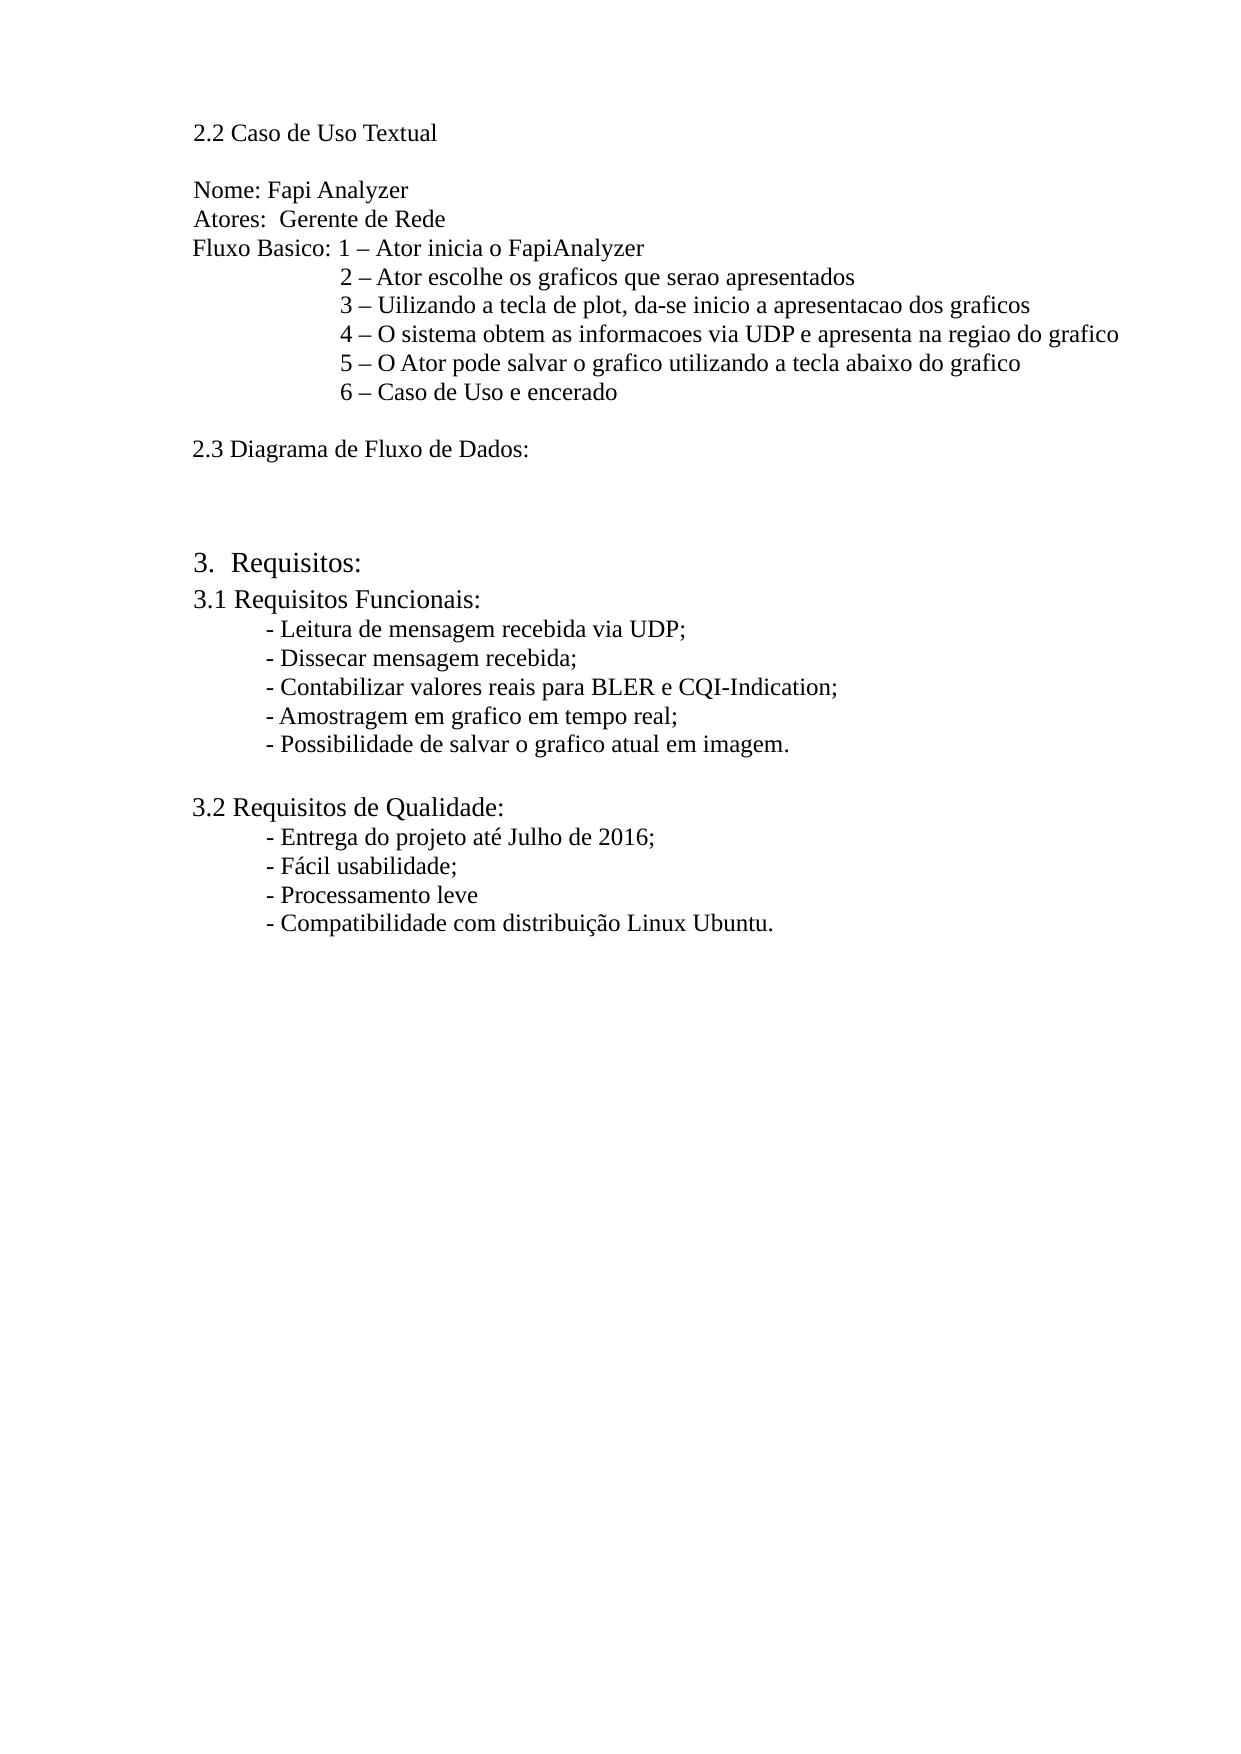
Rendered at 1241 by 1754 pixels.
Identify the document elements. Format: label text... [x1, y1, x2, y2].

text 2.3 Diagrama de Fluxo de Dados: [118, 434, 1122, 463]
subtitle Requisitos: [193, 546, 1122, 579]
text 2.2 Caso de Uso Textual [193, 118, 1122, 147]
text 2 – Ator escolhe os graficos que serao apresentados [118, 262, 1122, 291]
text - Compatibilidade com distribuição Linux Ubuntu. [118, 908, 1122, 937]
subtitle 3.2 Requisitos de Qualidade: [118, 791, 1122, 822]
subtitle 3.1 Requisitos Funcionais: [119, 583, 1122, 614]
text Atores: Gerente de Rede [193, 204, 1122, 233]
text 6 – Caso de Uso e encerado [118, 377, 1122, 406]
text 5 – O Ator pode salvar o grafico utilizando a tecla abaixo do grafico [118, 348, 1122, 377]
text - Entrega do projeto até Julho de 2016; - Fácil usabilidade; - Processamento leve [118, 822, 1122, 908]
text - Leitura de mensagem recebida via UDP; - Dissecar mensagem recebida; - Contabilizar valores reais para BLER e CQI-Indication; - Amostragem em grafico em tempo real; - Possibilidade de salvar o grafico atual em imagem. [266, 614, 1122, 787]
text 3 – Uilizando a tecla de plot, da-se inicio a apresentacao dos graficos [118, 291, 1122, 319]
text 4 – O sistema obtem as informacoes via UDP e apresenta na regiao do grafico [118, 319, 1122, 348]
text Nome: Fapi Analyzer [193, 176, 1122, 204]
text Fluxo Basico: 1 – Ator inicia o FapiAnalyzer [118, 233, 1122, 262]
